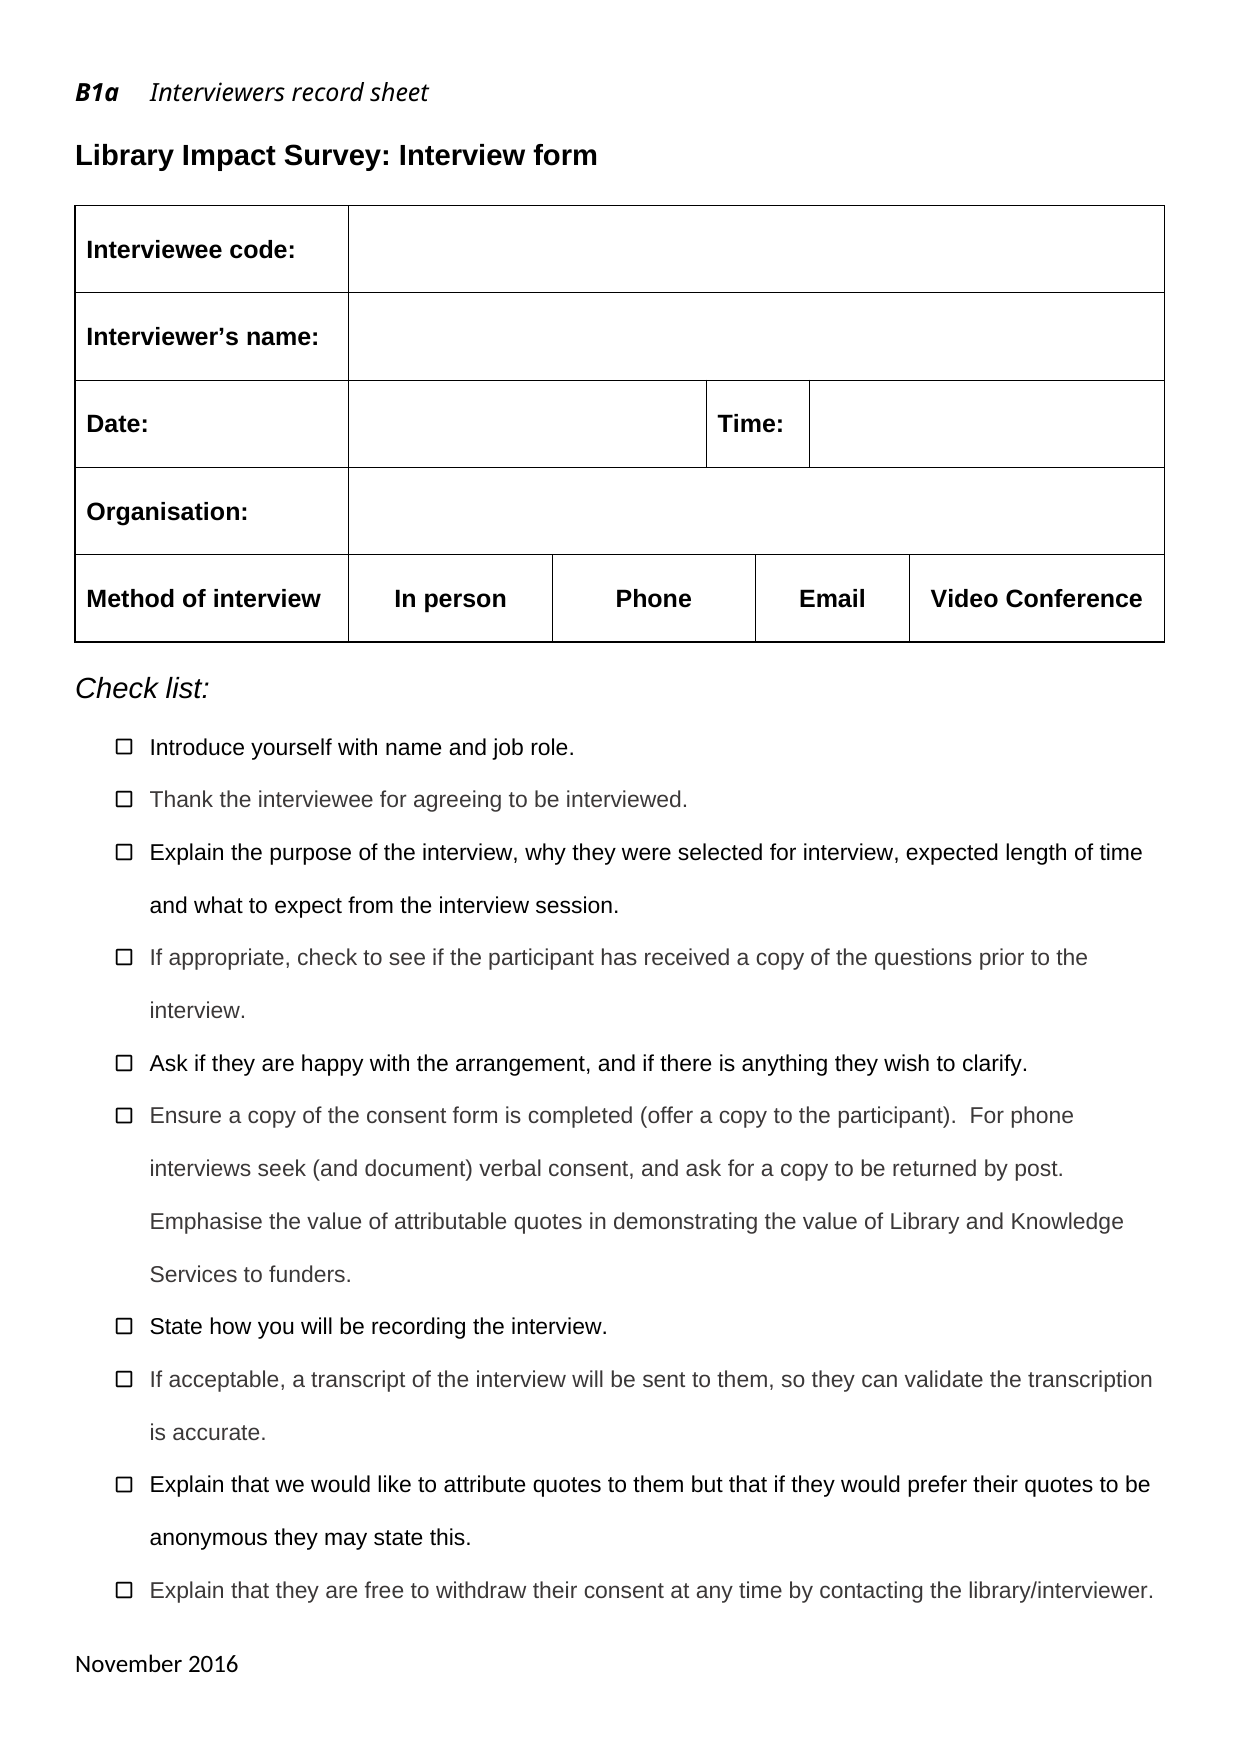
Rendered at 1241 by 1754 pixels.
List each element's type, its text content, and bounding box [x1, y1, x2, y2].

table_cell [349, 381, 706, 467]
list Ask if they are happy with the arrangement, and if there is anything they wish to clarify. [112, 1050, 1165, 1076]
list Introduce yourself with name and job role. [112, 733, 1165, 760]
text Check list: [75, 671, 1165, 705]
table_cell [349, 293, 1164, 379]
list State how you will be recording the interview. [112, 1313, 1165, 1339]
table_cell [349, 468, 1164, 554]
table_cell Video Conference [910, 555, 1164, 641]
table_cell Organisation: [76, 468, 348, 554]
list Explain that they are free to withdraw their consent at any time by contacting the library/interviewer. [112, 1577, 1165, 1603]
list Ensure a copy of the consent form is completed (offer a copy to the participant). For phone interviews seek (and document) verbal consent, and ask for a copy to be returned by post. Emphasise the value of attributable quotes in demonstrating the value of Library and Knowledge Services to funders. [112, 1102, 1165, 1287]
table_cell Interviewer’s name: [76, 293, 348, 379]
list Thank the interviewee for agreeing to be interviewed. [112, 786, 1165, 812]
table_header Interviewee code: [76, 206, 348, 292]
table_cell Method of interview [76, 555, 348, 641]
list Explain that we would like to attribute quotes to them but that if they would prefer their quotes to be anonymous they may state this. [112, 1471, 1165, 1550]
table_cell In person [349, 555, 552, 641]
table_header [349, 206, 1164, 292]
text Library Impact Survey: Interview form [75, 138, 1165, 171]
list If acceptable, a transcript of the interview will be sent to them, so they can validate the transcription is accurate. [112, 1366, 1165, 1445]
table_cell Phone [553, 555, 755, 641]
list If appropriate, check to see if the participant has received a copy of the questions prior to the interview. [112, 944, 1165, 1023]
table_cell [810, 381, 1164, 467]
table_cell Time: [707, 381, 809, 467]
table_cell Email [756, 555, 909, 641]
list Explain the purpose of the interview, why they were selected for interview, expected length of time and what to expect from the interview session. [112, 839, 1165, 918]
table_cell Date: [76, 381, 348, 467]
